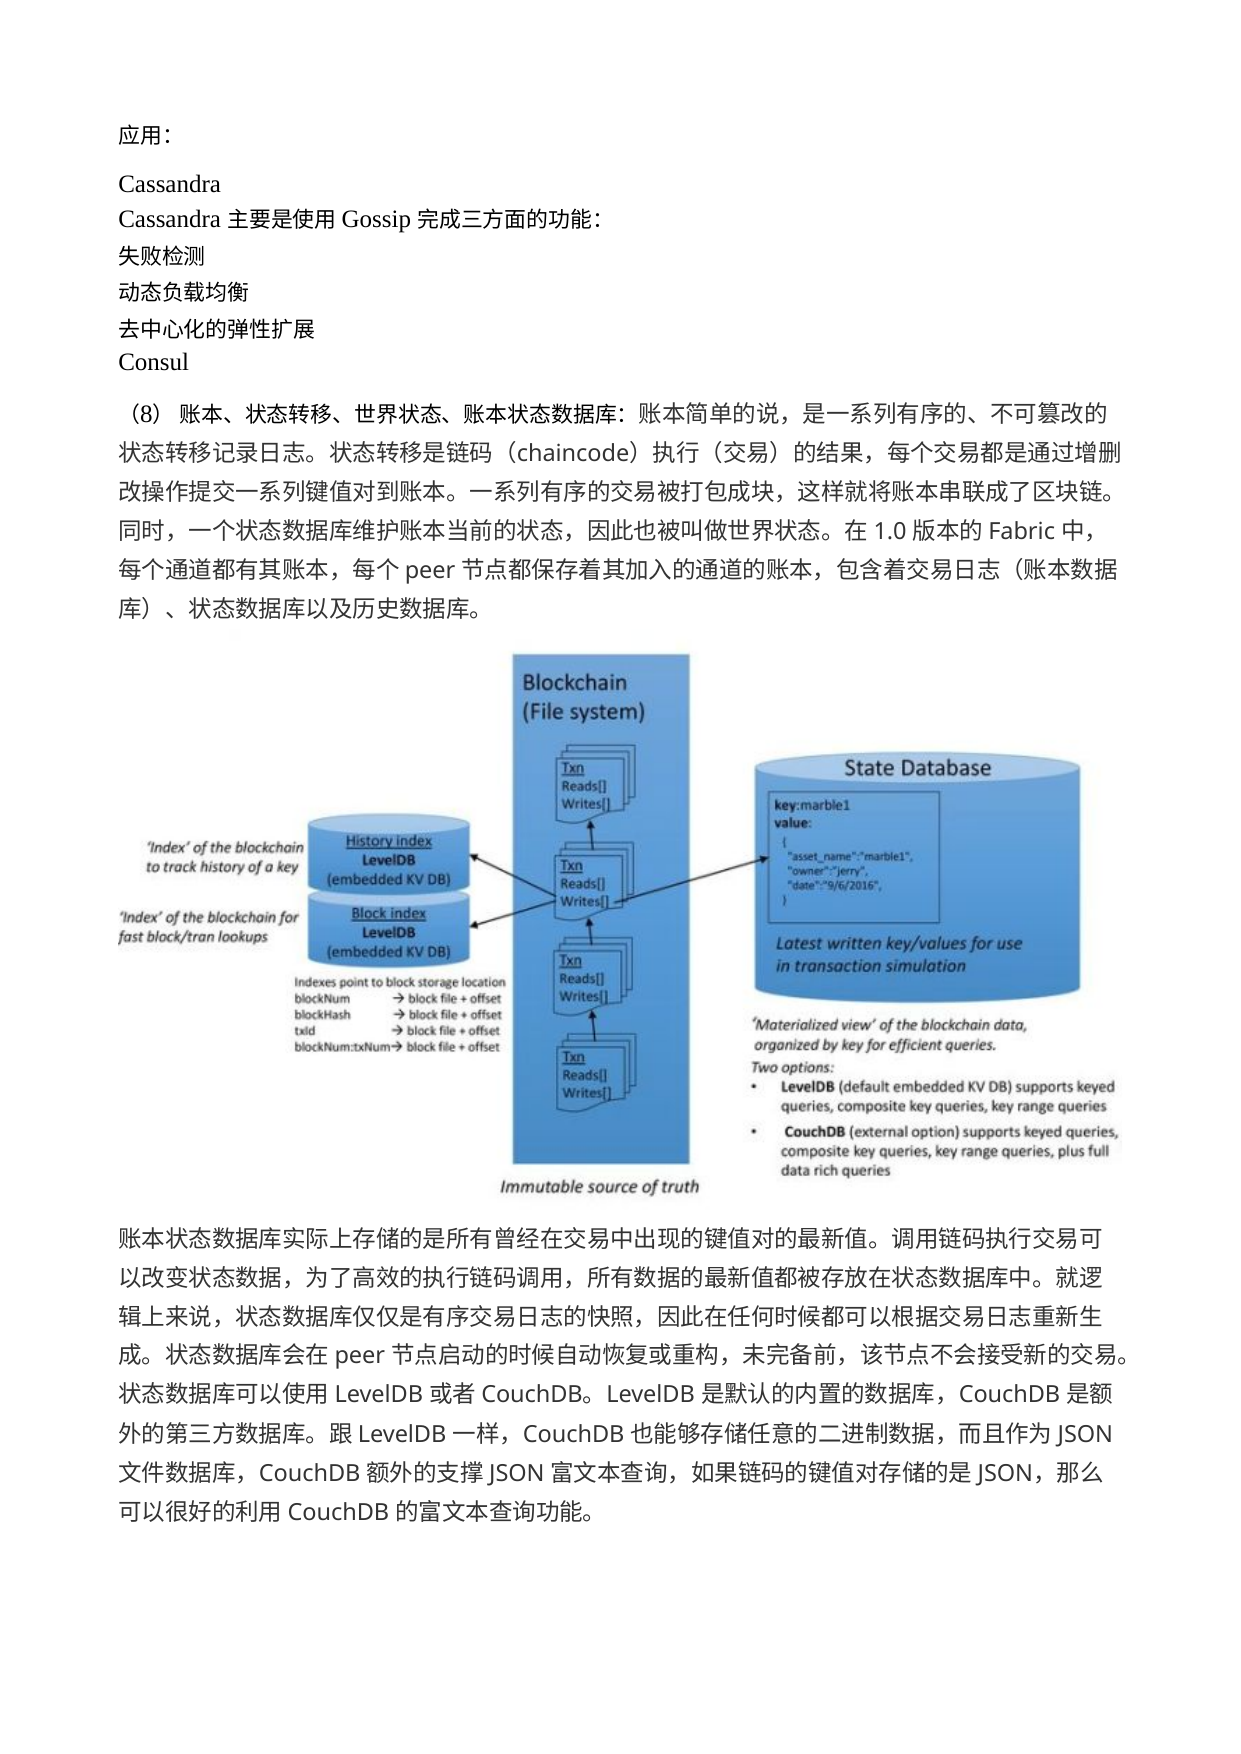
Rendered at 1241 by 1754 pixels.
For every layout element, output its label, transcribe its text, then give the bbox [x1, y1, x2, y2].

text Cassandra Cassandra 主要是使用 Gossip 完成三方面的功能： 失败检测 动态负载均衡 去中心化的弹性扩展 Consul [118, 169, 1122, 376]
text （8） 账本、状态转移、世界状态、账本状态数据库：账本简单的说，是一系列有序的、不可篡改的状态转移记录日志。状态转移是链码（chaincode）执行（交易）的结果，每个交易都是通过增删改操作提交一系列键值对到账本。一系列有序的交易被打包成块，这样就将账本串联成了区块链。同时，一个状态数据库维护账本当前的状态，因此也被叫做世界状态。在 1.0 版本的 Fabric 中，每个通道都有其账本，每个 peer 节点都保存着其加入的通道的账本，包含着交易日志（账本数据库）、状态数据库以及历史数据库。 [118, 395, 1122, 624]
picture [118, 629, 1123, 1215]
text 应用： [118, 118, 1122, 150]
text 账本状态数据库实际上存储的是所有曾经在交易中出现的键值对的最新值。调用链码执行交易可以改变状态数据，为了高效的执行链码调用，所有数据的最新值都被存放在状态数据库中。就逻辑上来说，状态数据库仅仅是有序交易日志的快照，因此在任何时候都可以根据交易日志重新生成。状态数据库会在 peer 节点启动的时候自动恢复或重构，未完备前，该节点不会接受新的交易。状态数据库可以使用 LevelDB 或者 CouchDB。LevelDB 是默认的内置的数据库，CouchDB 是额外的第三方数据库。跟 LevelDB 一样，CouchDB 也能够存储任意的二进制数据，而且作为 JSON 文件数据库，CouchDB 额外的支撑 JSON 富文本查询，如果链码的键值对存储的是 JSON，那么可以很好的利用 CouchDB 的富文本查询功能。 [118, 1215, 1122, 1527]
